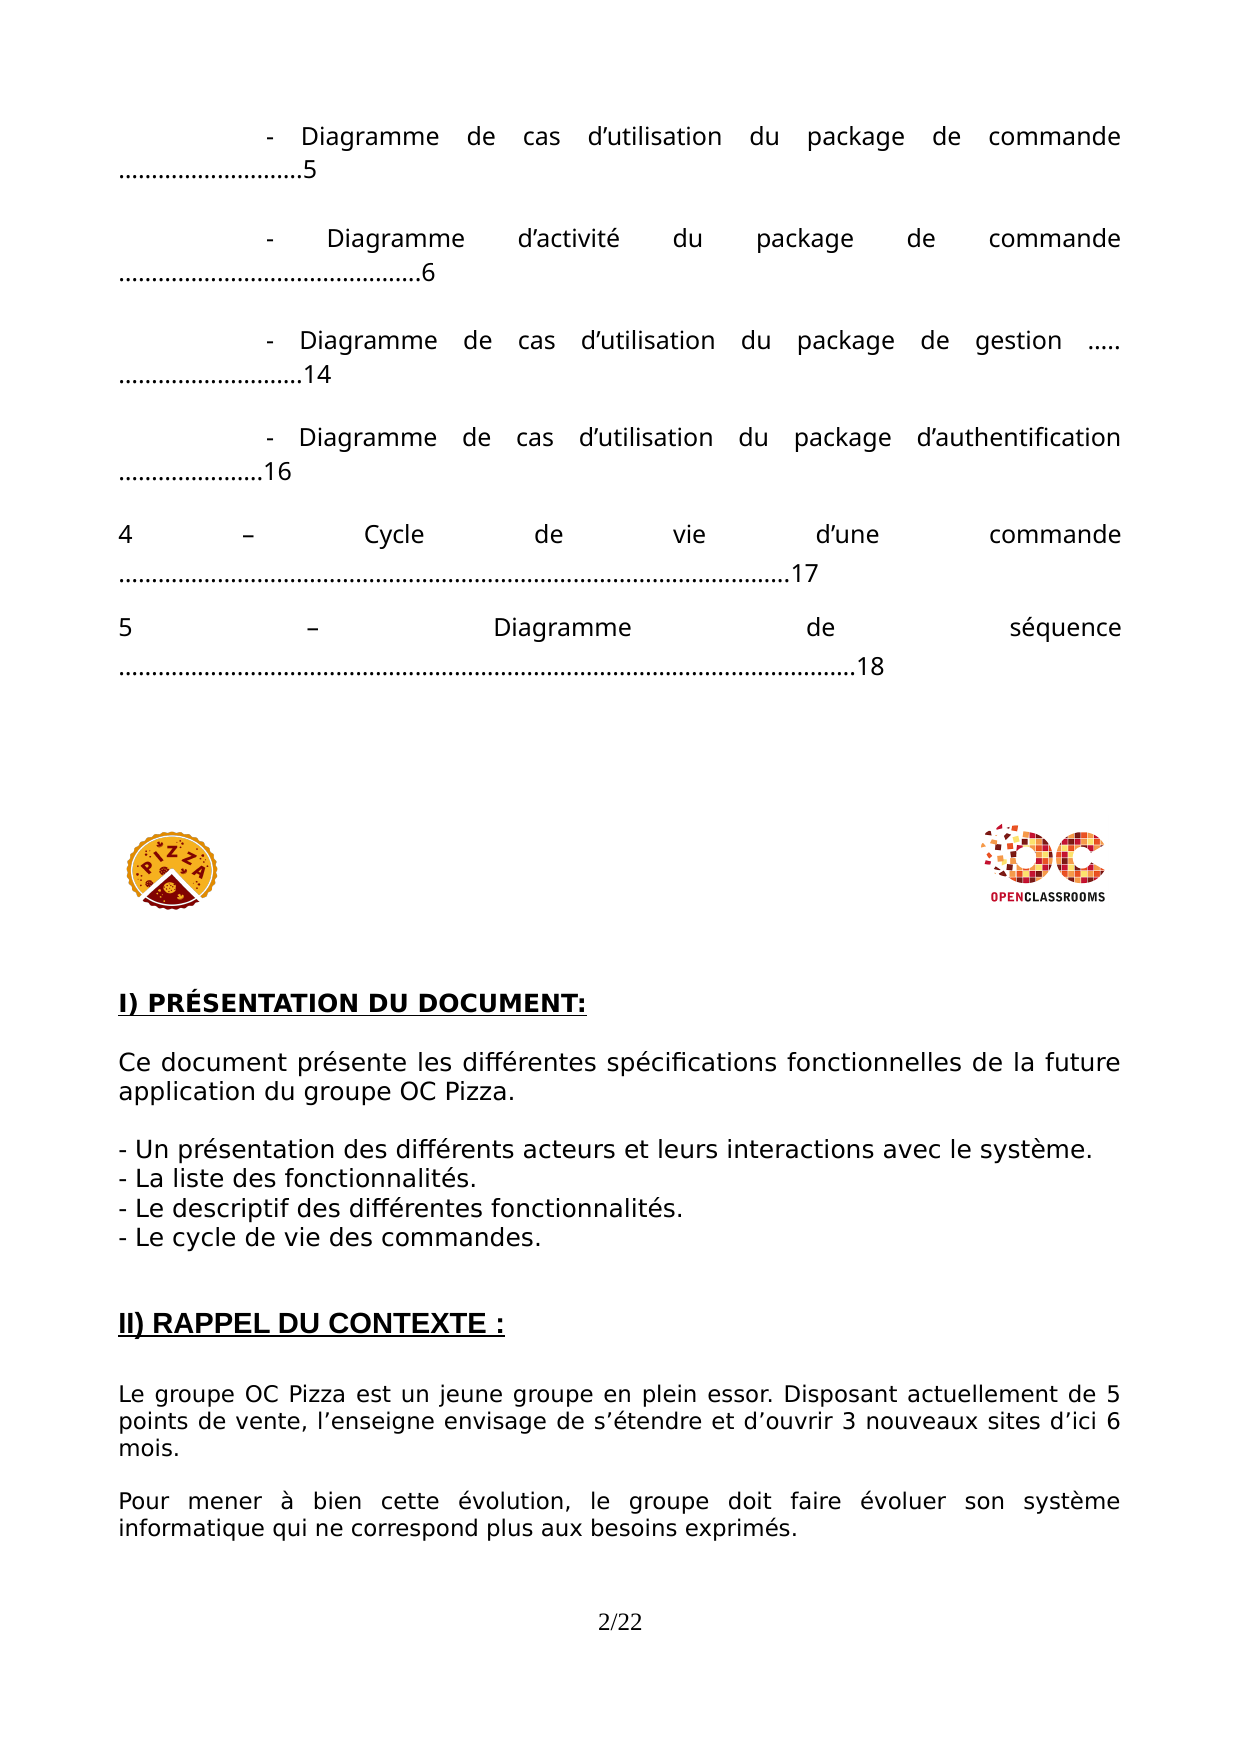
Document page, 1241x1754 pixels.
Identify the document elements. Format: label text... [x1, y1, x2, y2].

text - Diagramme de cas d’utilisation du package d’authentification ………………….16 [118, 419, 1122, 487]
text I) PRÉSENTATION DU DOCUMENT: [118, 989, 1122, 1019]
text - Diagramme de cas d’utilisation du package de gestion ….. ……………………….14 [118, 322, 1122, 391]
text - Le descriptif des différentes fonctionnalités. [118, 1194, 1122, 1223]
text Le groupe OC Pizza est un jeune groupe en plein essor. Disposant actuellement de 5 points de vente, l’enseigne envisage de s’étendre et d’ouvrir 3 nouveaux sites d’ici 6 mois. [118, 1381, 1122, 1461]
picture [976, 815, 1109, 910]
text - Diagramme d’activité du package de commande ……………………………………….6 [118, 220, 1122, 288]
text - Le cycle de vie des commandes. [118, 1223, 1122, 1252]
text - Diagramme de cas d’utilisation du package de commande ……………………….5 [118, 118, 1122, 186]
text Pour mener à bien cette évolution, le groupe doit faire évoluer son système informatique qui ne correspond plus aux besoins exprimés. [118, 1488, 1122, 1541]
text Ce document présente les différentes spécifications fonctionnelles de la future application du groupe OC Pizza. [118, 1048, 1122, 1106]
text 4 – Cycle de vie d’une commande ………………………………………………………………………………………...17 [118, 516, 1122, 589]
text - La liste des fonctionnalités. [118, 1164, 1122, 1194]
text - Un présentation des différents acteurs et leurs interactions avec le système. [118, 1135, 1122, 1164]
picture [117, 823, 227, 918]
text 5 – Diagramme de séquence ………………………………………………………………………………………………….18 [118, 609, 1122, 682]
subtitle II) RAPPEL DU CONTEXTE : [118, 1306, 1122, 1340]
